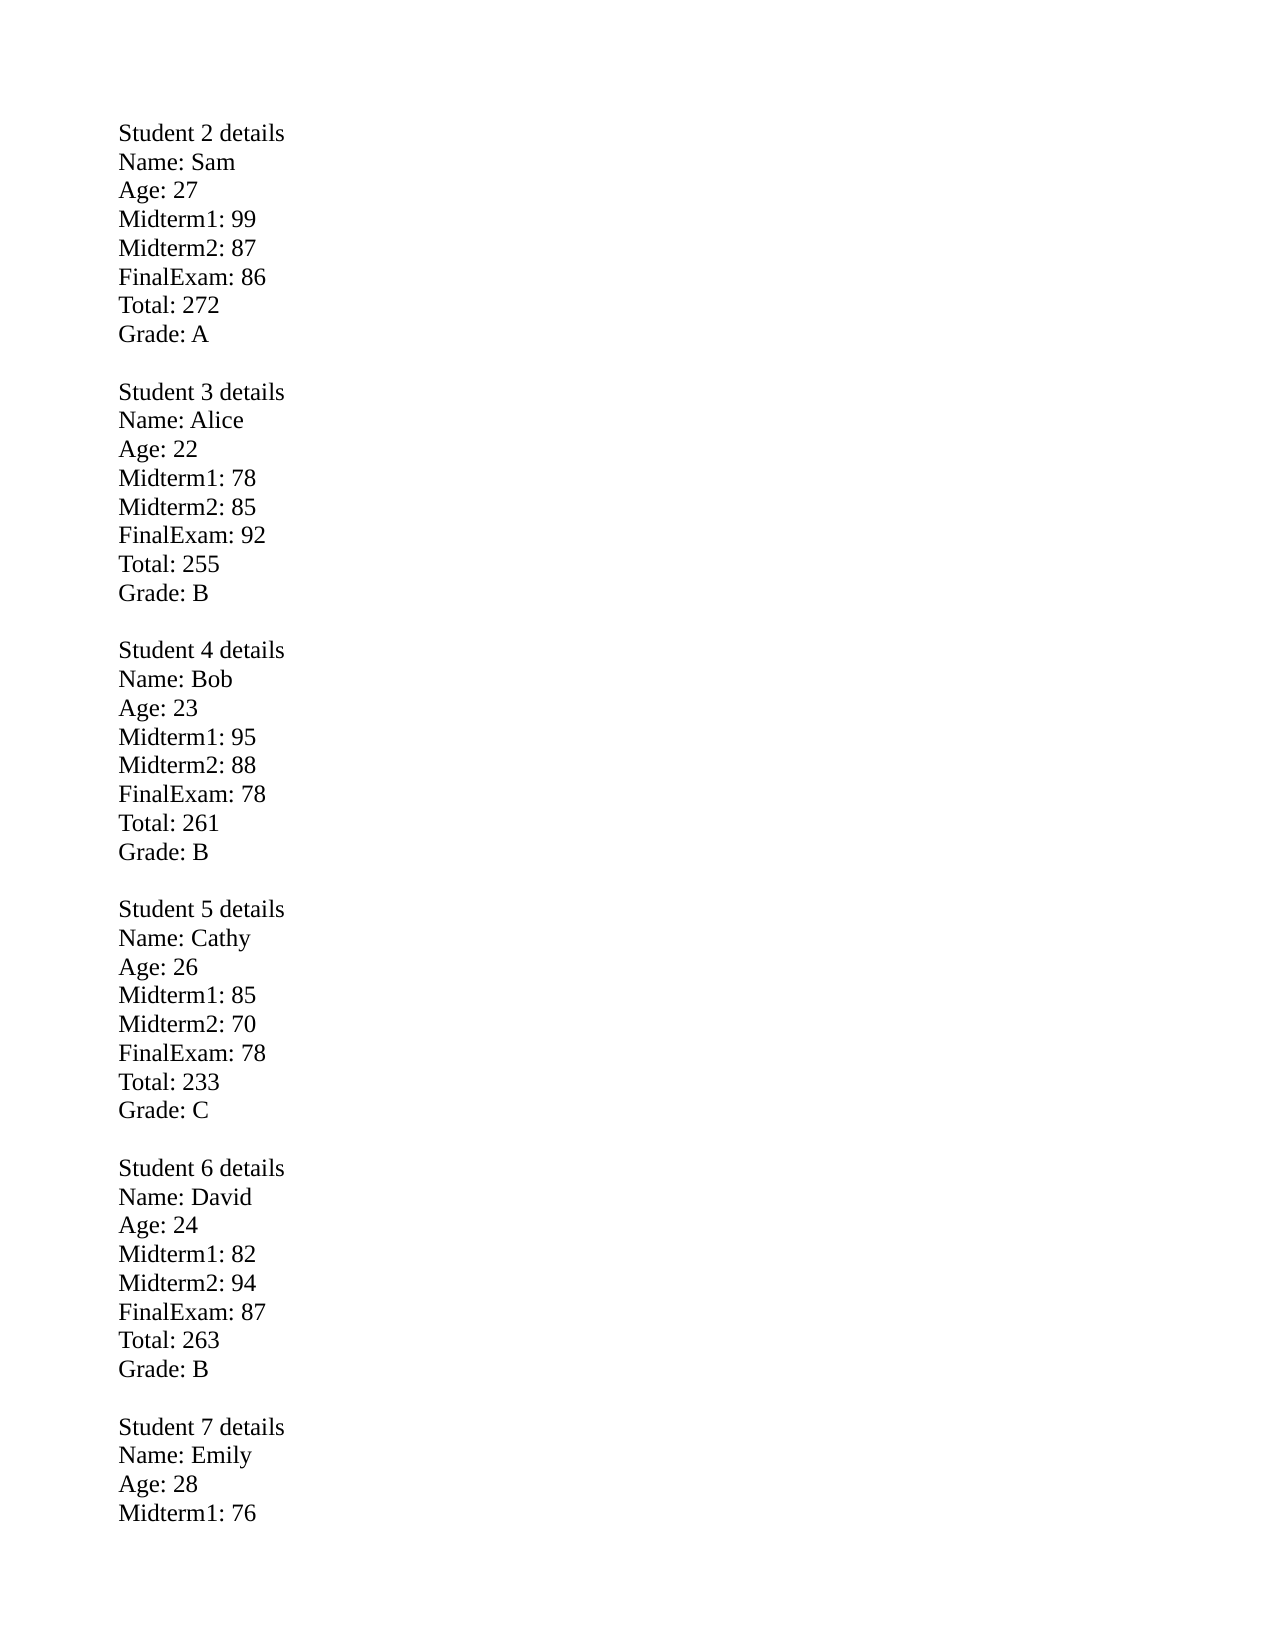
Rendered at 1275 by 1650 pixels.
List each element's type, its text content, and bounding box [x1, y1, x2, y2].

text Midterm1: 82 [118, 1239, 1157, 1268]
text Grade: C [118, 1096, 1157, 1124]
text Name: Sam [118, 147, 1157, 176]
text Grade: B [118, 1354, 1157, 1383]
text Age: 26 [118, 952, 1157, 981]
text Grade: B [118, 578, 1157, 607]
text Name: Cathy [118, 923, 1157, 952]
text Age: 22 [118, 434, 1157, 463]
text FinalExam: 78 [118, 1038, 1157, 1067]
text Grade: B [118, 837, 1157, 866]
text Midterm1: 78 [118, 463, 1157, 492]
text Total: 272 [118, 291, 1157, 319]
text Total: 233 [118, 1067, 1157, 1096]
text Student 6 details [118, 1153, 1157, 1182]
text Student 3 details [118, 377, 1157, 406]
text Name: Emily [118, 1441, 1157, 1469]
text Midterm1: 76 [118, 1498, 1157, 1527]
text Age: 27 [118, 176, 1157, 204]
text FinalExam: 92 [118, 521, 1157, 549]
text Age: 24 [118, 1211, 1157, 1239]
text Student 4 details [118, 636, 1157, 664]
text Name: David [118, 1182, 1157, 1211]
text Name: Bob [118, 664, 1157, 693]
text FinalExam: 87 [118, 1297, 1157, 1326]
text Midterm1: 95 [118, 722, 1157, 751]
text FinalExam: 86 [118, 262, 1157, 291]
text Age: 28 [118, 1469, 1157, 1498]
text Total: 263 [118, 1326, 1157, 1354]
text Name: Alice [118, 406, 1157, 434]
text Midterm1: 99 [118, 204, 1157, 233]
text Student 7 details [118, 1412, 1157, 1441]
text Student 2 details [118, 118, 1157, 147]
text Midterm2: 94 [118, 1268, 1157, 1297]
text Midterm2: 85 [118, 492, 1157, 521]
text Age: 23 [118, 693, 1157, 722]
text Total: 261 [118, 808, 1157, 837]
text Student 5 details [118, 894, 1157, 923]
text Grade: A [118, 319, 1157, 348]
text Total: 255 [118, 549, 1157, 578]
text Midterm2: 87 [118, 233, 1157, 262]
text FinalExam: 78 [118, 779, 1157, 808]
text Midterm2: 88 [118, 751, 1157, 779]
text Midterm2: 70 [118, 1009, 1157, 1038]
text Midterm1: 85 [118, 981, 1157, 1009]
